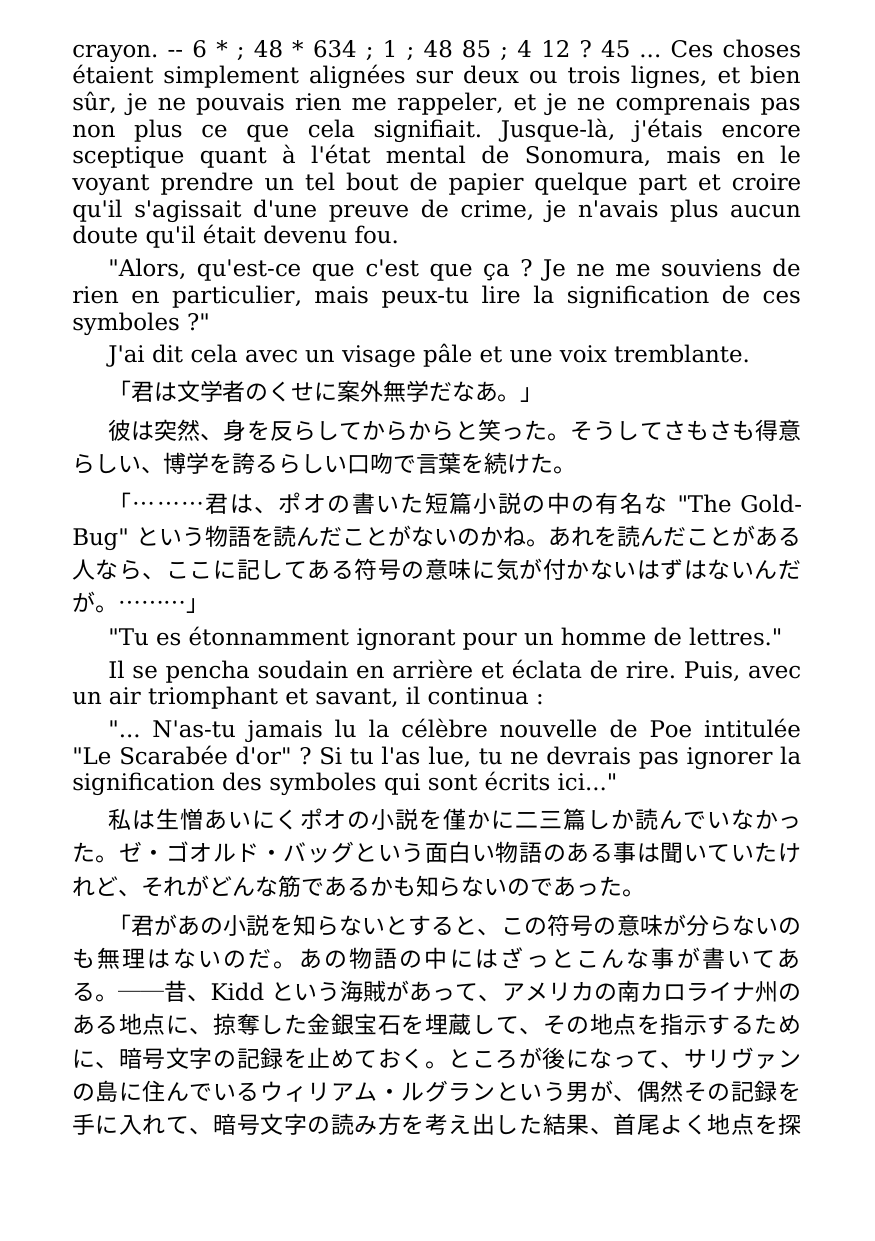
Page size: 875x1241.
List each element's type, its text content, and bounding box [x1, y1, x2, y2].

text crayon. -- 6 * ; 48 * 634 ; 1 ; 48 85 ; 4 12 ? 45 ... Ces choses étaient simplement alignées sur deux ou trois lignes, et bien sûr, je ne pouvais rien me rappeler, et je ne comprenais pas non plus ce que cela signifiait. Jusque-là, j'étais encore sceptique quant à l'état mental de Sonomura, mais en le voyant prendre un tel bout de papier quelque part et croire qu'il s'agissait d'une preuve de crime, je n'avais plus aucun doute qu'il était devenu fou. [72, 36, 802, 249]
text 私は生憎あいにくポオの小説を僅かに二三篇しか読んでいなかった。ゼ・ゴオルド・バッグという面白い物語のある事は聞いていたけれど、それがどんな筋であるかも知らないのであった。 [72, 802, 802, 902]
text "... N'as-tu jamais lu la célèbre nouvelle de Poe intitulée "Le Scarabée d'or" ? Si tu l'as lue, tu ne devrais pas ignorer la signification des symboles qui sont écrits ici..." [72, 716, 802, 796]
text 「君は文学者のくせに案外無学だなあ。」 [72, 374, 802, 407]
text 彼は突然、身を反らしてからからと笑った。そうしてさもさも得意らしい、博学を誇るらしい口吻で言葉を続けた。 [72, 413, 802, 479]
text "Alors, qu'est-ce que c'est que ça ? Je ne me souviens de rien en particulier, mais peux-tu lire la signification de ces symboles ?" [72, 255, 802, 335]
text J'ai dit cela avec un visage pâle et une voix tremblante. [72, 341, 802, 368]
text "Tu es étonnamment ignorant pour un homme de lettres." [72, 624, 802, 651]
text 「君があの小説を知らないとすると、この符号の意味が分らないのも無理はないのだ。あの物語の中にはざっとこんな事が書いてある。──昔、Kidd という海賊があって、アメリカの南カロライナ州のある地点に、掠奪した金銀宝石を埋蔵して、その地点を指示するために、暗号文字の記録を止めておく。ところが後になって、サリヴァンの島に住んでいるウィリアム・ルグランという男が、偶然その記録を手に入れて、暗号文字の読み方を考え出した結果、首尾よく地点を探 [72, 908, 802, 1140]
text 「………君は、ポオの書いた短篇小説の中の有名な "The Gold-Bug" という物語を読んだことがないのかね。あれを読んだことがある人なら、ここに記してある符号の意味に気が付かないはずはないんだが。………」 [72, 485, 802, 618]
text Il se pencha soudain en arrière et éclata de rire. Puis, avec un air triomphant et savant, il continua : [72, 657, 802, 710]
